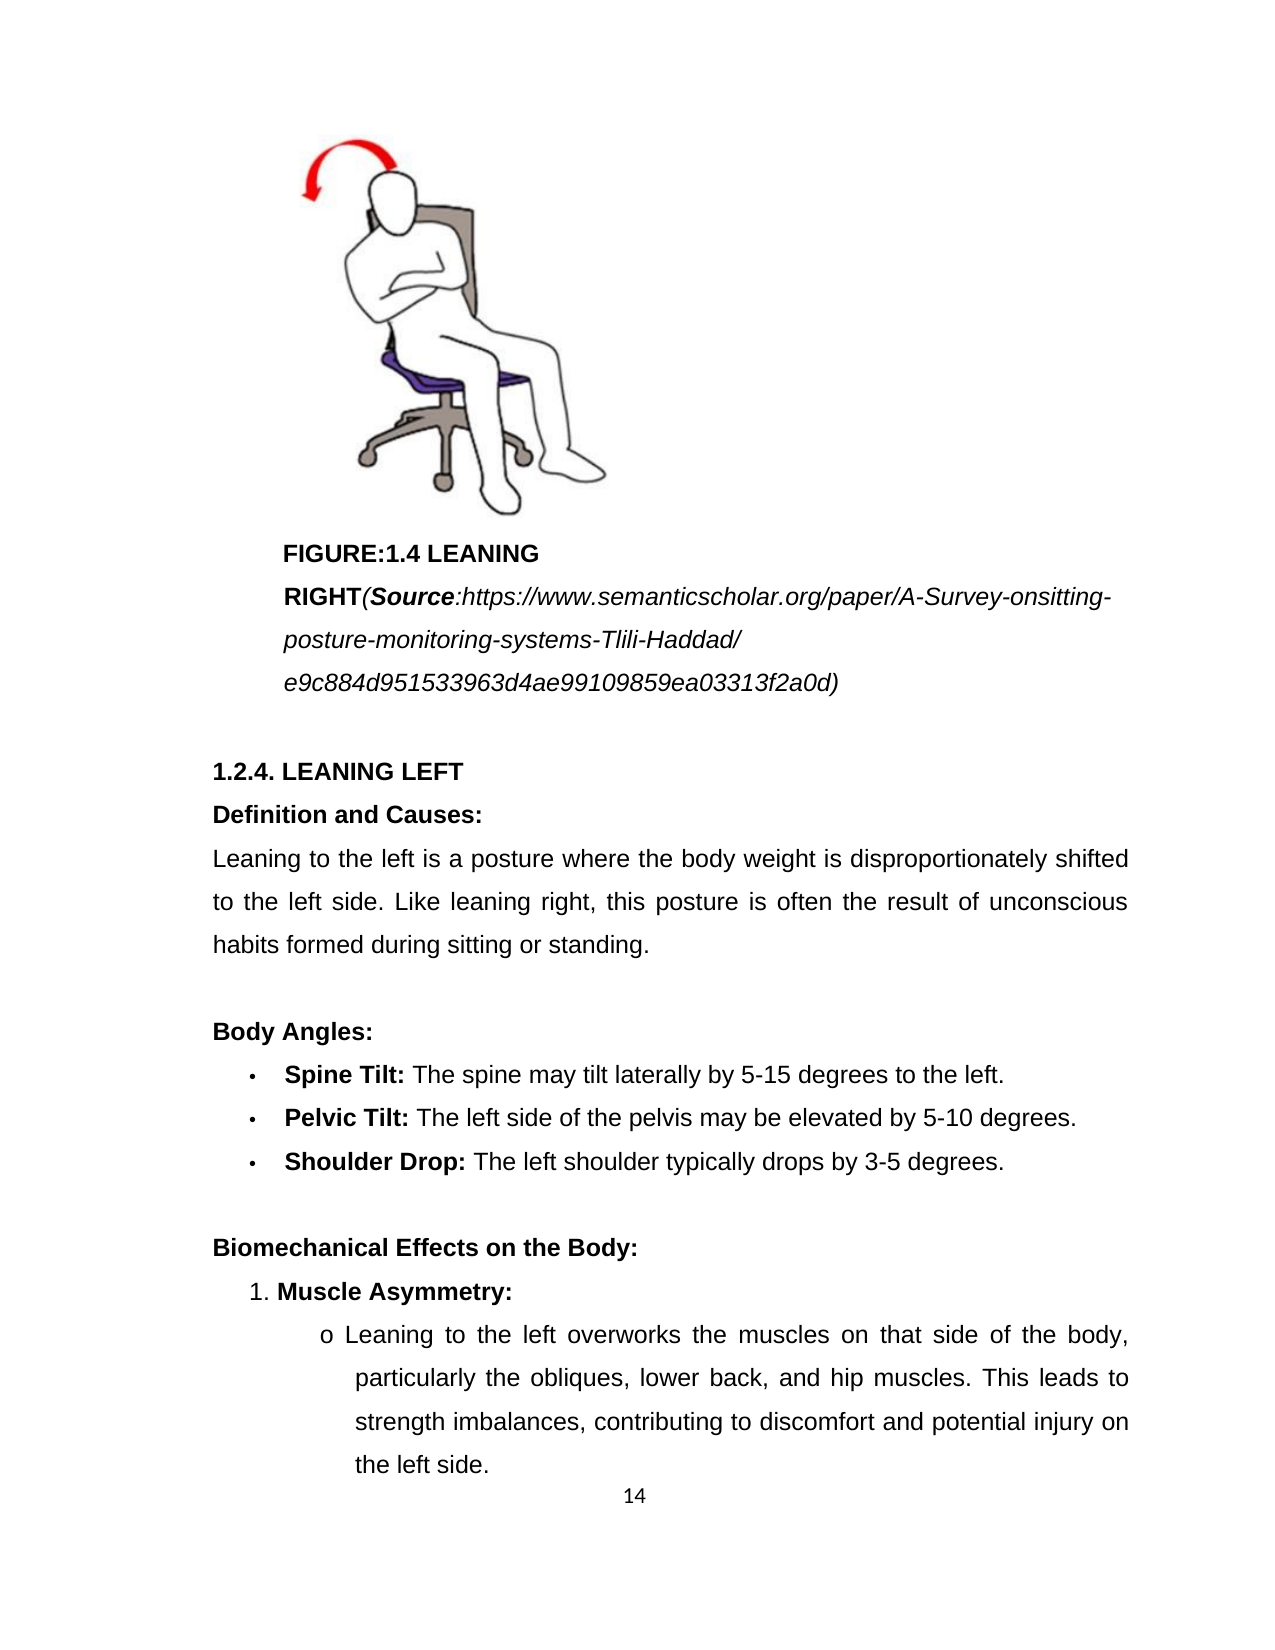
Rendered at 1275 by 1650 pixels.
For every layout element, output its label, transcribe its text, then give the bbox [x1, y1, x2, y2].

text Body Angles: [212, 1016, 1137, 1045]
text FIGURE:1.4 LEANING RIGHT(Source:https://www.semanticscholar.org/paper/A-Survey-onsitting-posture-monitoring-systems-Tlili-Haddad/e9c884d951533963d4ae99109859ea03313f2a0d) [283, 539, 1137, 697]
text o Leaning to the left overworks the muscles on that side of the body, particularly the obliques, lower back, and hip muscles. This leads to strength imbalances, contributing to discomfort and potential injury on the left side. [319, 1320, 1131, 1478]
text Leaning to the left is a posture where the body weight is disproportionately shifted to the left side. Like leaning right, this posture is often the result of unconscious habits formed during sitting or standing. [212, 844, 1131, 959]
list Spine Tilt: The spine may tilt laterally by 5-15 degrees to the left. [249, 1060, 1131, 1089]
text 1. Muscle Asymmetry: [249, 1277, 1137, 1306]
list Shoulder Drop: The left shoulder typically drops by 3-5 degrees. [249, 1147, 1131, 1176]
picture [262, 134, 650, 525]
text Definition and Causes: [212, 800, 1137, 829]
text 1.2.4. LEANING LEFT [212, 757, 1137, 786]
text Biomechanical Effects on the Body: [212, 1233, 1137, 1262]
list Pelvic Tilt: The left side of the pelvis may be elevated by 5-10 degrees. [249, 1103, 1131, 1132]
